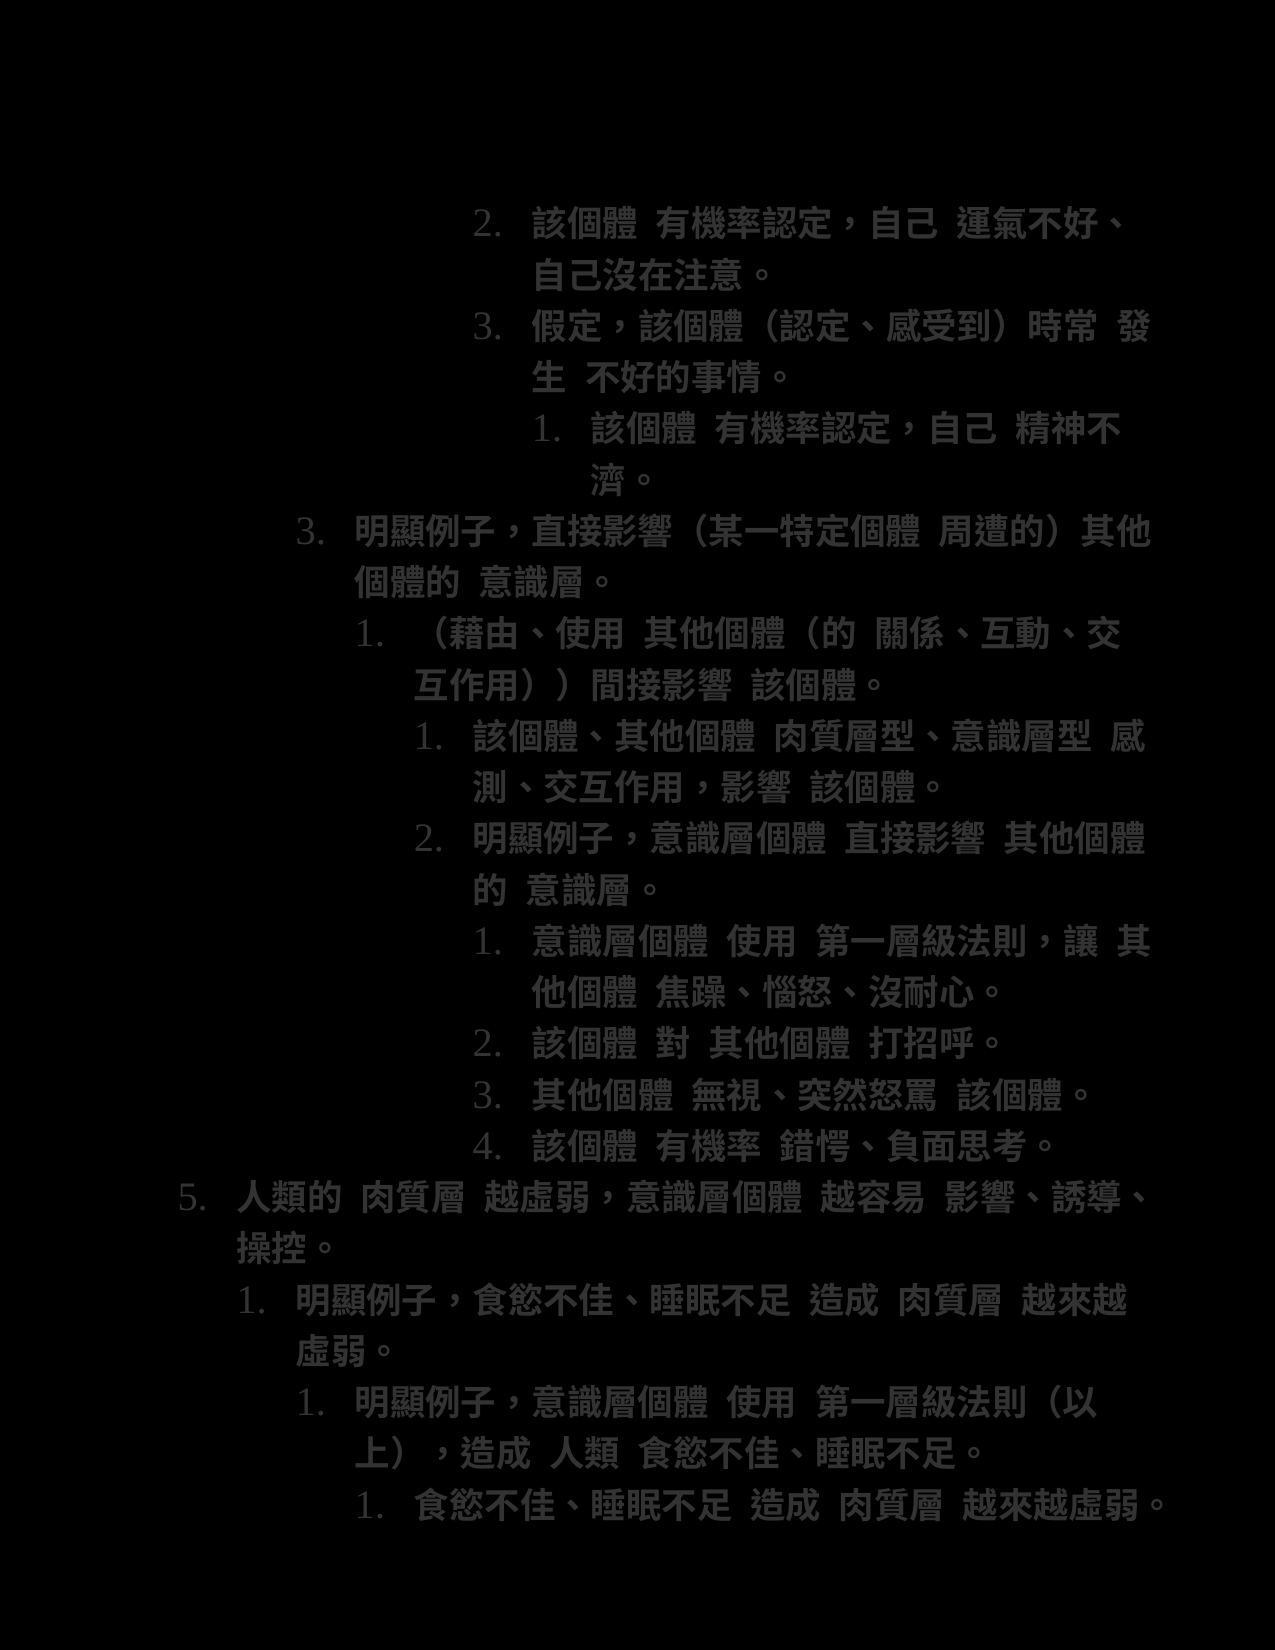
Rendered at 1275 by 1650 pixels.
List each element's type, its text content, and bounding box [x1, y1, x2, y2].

list 意識層個體 使用 第一層級法則，讓 其他個體 焦躁、惱怒、沒耐心。 [472, 913, 1157, 1016]
list 其他個體 無視、突然怒罵 該個體。 [472, 1067, 1157, 1118]
list 假定，該個體（認定、感受到）時常 發生 不好的事情。 [472, 298, 1157, 401]
list 明顯例子，直接影響（某一特定個體 周遭的）其他個體的 意識層。 [295, 503, 1157, 606]
list （藉由、使用 其他個體（的 關係、互動、交互作用））間接影響 該個體。 [354, 606, 1157, 708]
list 食慾不佳、睡眠不足 造成 肉質層 越來越虛弱。 [354, 1477, 1157, 1528]
list 明顯例子，意識層個體 使用 第一層級法則（以上），造成 人類 食慾不佳、睡眠不足。 [295, 1374, 1157, 1477]
list 該個體 有機率認定，自己 精神不濟。 [532, 401, 1157, 503]
list 明顯例子，食慾不佳、睡眠不足 造成 肉質層 越來越虛弱。 [236, 1272, 1157, 1374]
list 該個體 有機率 錯愕、負面思考。 [472, 1118, 1157, 1169]
list 該個體 對 其他個體 打招呼。 [472, 1016, 1157, 1067]
list 明顯例子，意識層個體 直接影響 其他個體的 意識層。 [413, 811, 1157, 913]
list 人類的 肉質層 越虛弱，意識層個體 越容易 影響、誘導、操控。 [177, 1169, 1157, 1272]
list 該個體 有機率認定，自己 運氣不好、自己沒在注意。 [472, 196, 1157, 298]
list 該個體、其他個體 肉質層型、意識層型 感測、交互作用，影響 該個體。 [413, 708, 1157, 811]
